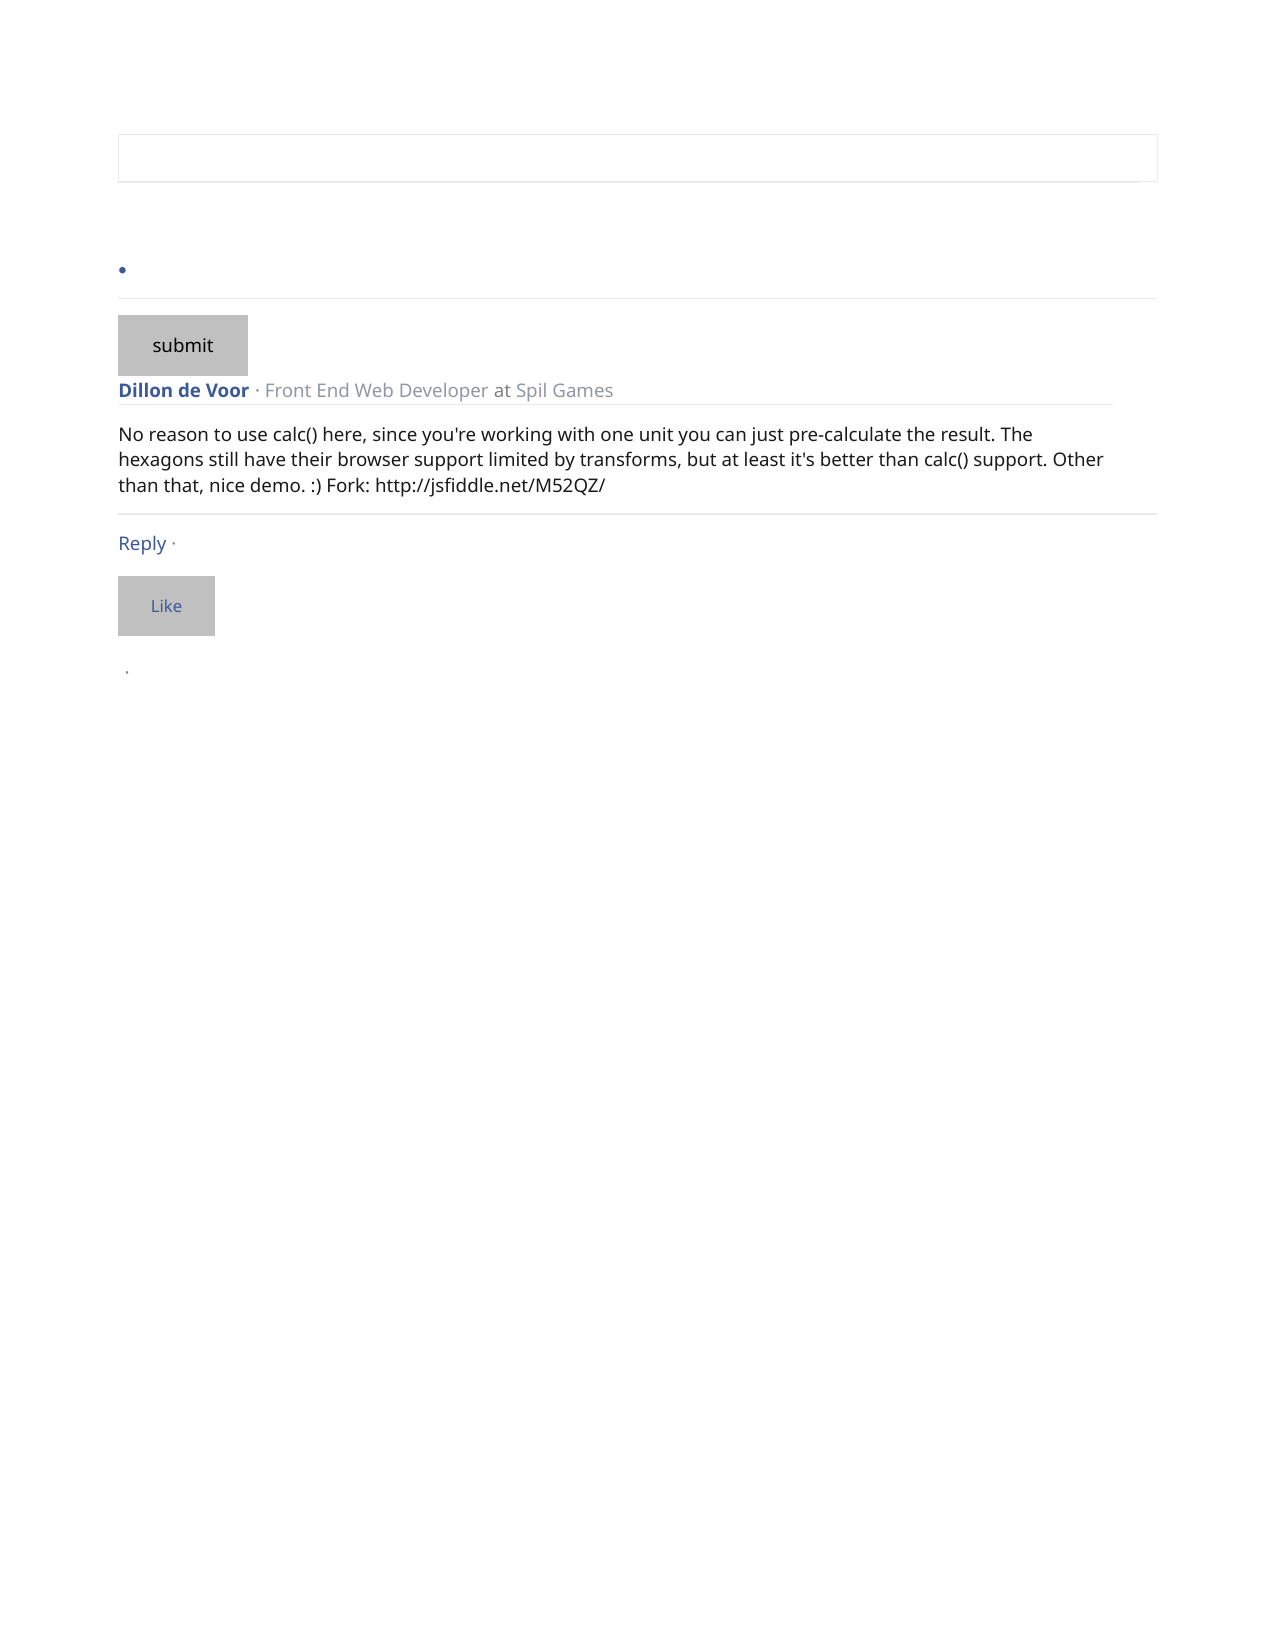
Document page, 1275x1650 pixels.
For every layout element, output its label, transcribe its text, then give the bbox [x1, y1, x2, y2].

list Dillon de Voor · Front End Web Developer at Spil Games [118, 376, 1157, 404]
list No reason to use calc() here, since you're working with one unit you can just pre-calculate the result. The hexagons still have their browser support limited by transforms, but at least it's better than calc() support. Other than that, nice demo. :) Fork: http://jsfiddle.net/M52QZ/ [118, 405, 1113, 497]
list · [118, 639, 1157, 684]
list Reply · [118, 515, 1157, 556]
